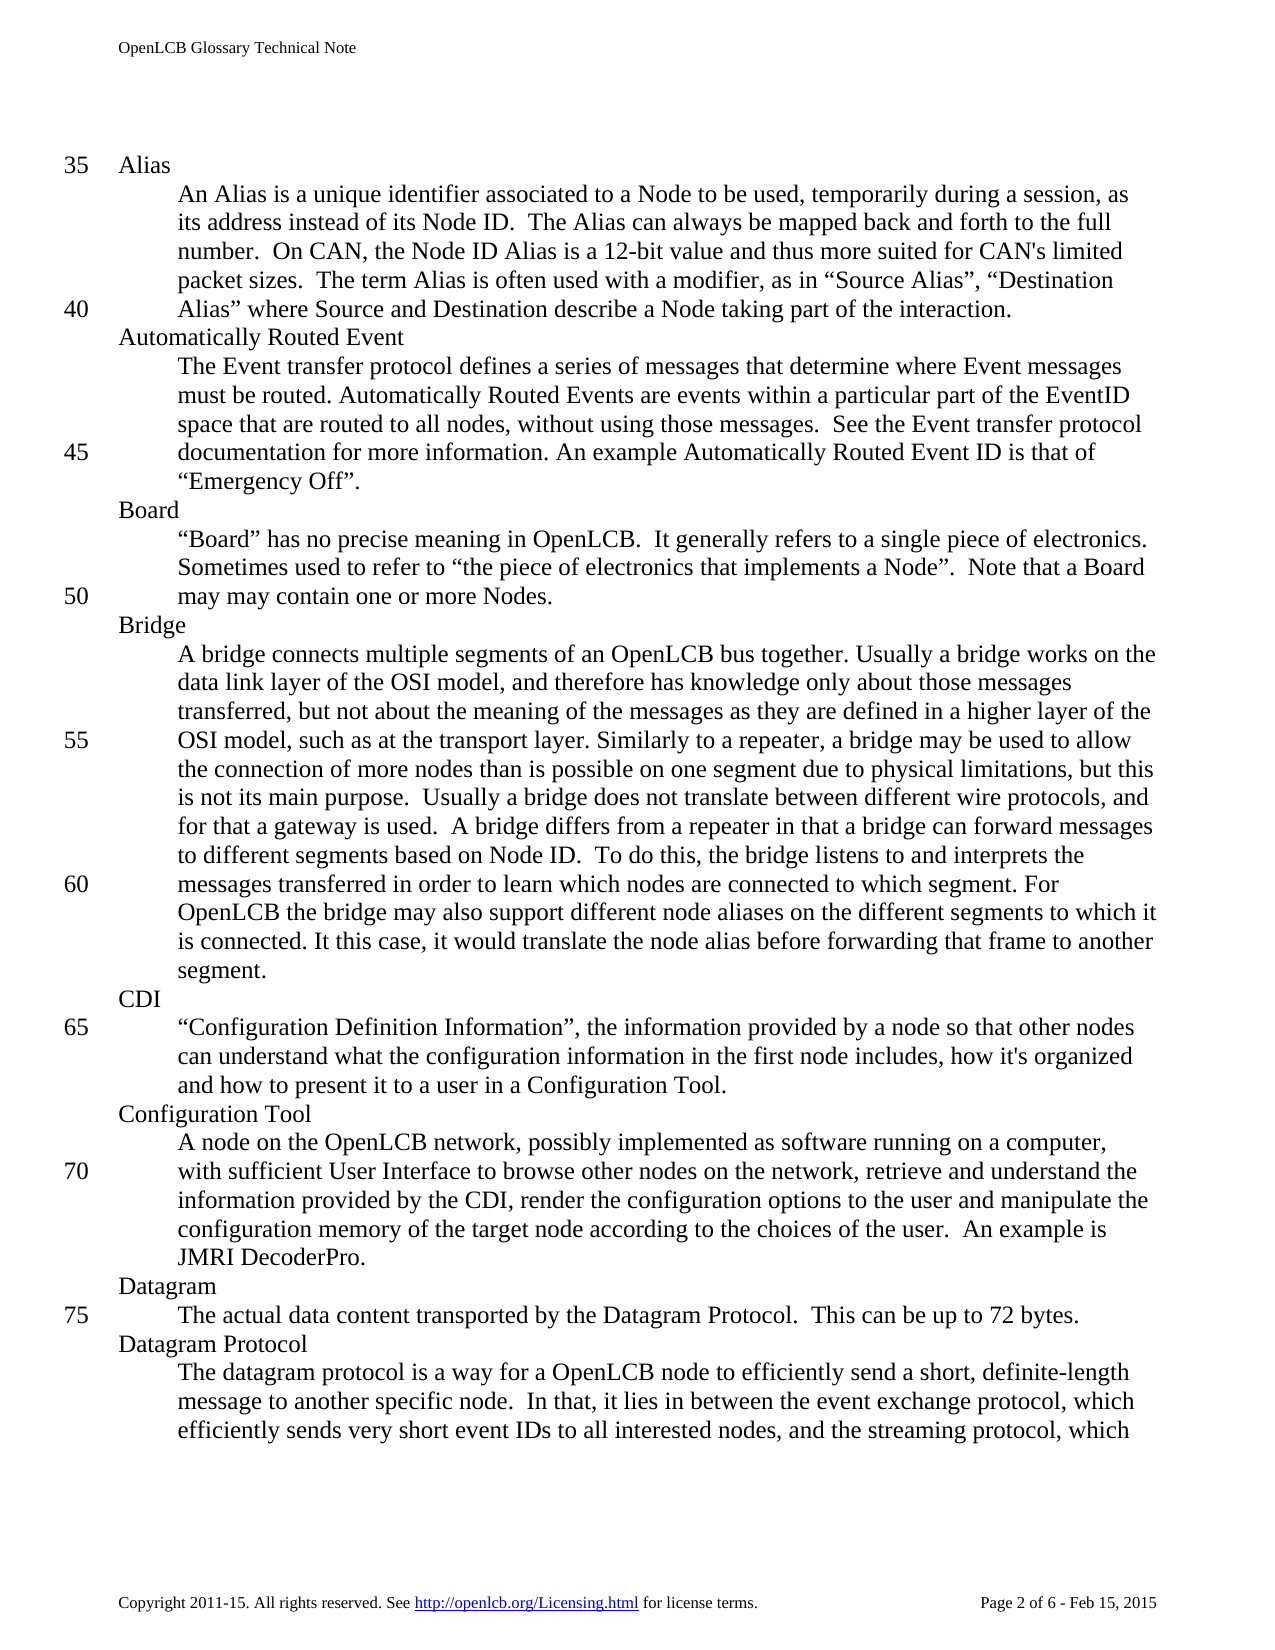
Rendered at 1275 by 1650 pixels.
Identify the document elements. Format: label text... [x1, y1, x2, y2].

subtitle Bridge [118, 610, 1157, 639]
subtitle CDI [118, 984, 1157, 1012]
subtitle Configuration Tool [118, 1099, 1157, 1127]
subtitle Board [118, 495, 1157, 524]
subtitle Datagram [118, 1271, 1157, 1300]
list A bridge connects multiple segments of an OpenLCB bus together. Usually a bridge works on the data link layer of the OSI model, and therefore has knowledge only about those messages transferred, but not about the meaning of the messages as they are defined in a higher layer of the OSI model, such as at the transport layer. Similarly to a repeater, a bridge may be used to allow the connection of more nodes than is possible on one segment due to physical limitations, but this is not its main purpose. Usually a bridge does not translate between different wire protocols, and for that a gateway is used. A bridge differs from a repeater in that a bridge can forward messages to different segments based on Node ID. To do this, the bridge listens to and interprets the messages transferred in order to learn which nodes are connected to which segment. For OpenLCB the bridge may also support different node aliases on the different segments to which it is connected. It this case, it would translate the node alias before forwarding that frame to another segment. [177, 639, 1157, 984]
list A node on the OpenLCB network, possibly implemented as software running on a computer, with sufficient User Interface to browse other nodes on the network, retrieve and understand the information provided by the CDI, render the configuration options to the user and manipulate the configuration memory of the target node according to the choices of the user. An example is JMRI DecoderPro. [177, 1127, 1157, 1271]
subtitle Automatically Routed Event [118, 322, 1157, 351]
list The Event transfer protocol defines a series of messages that determine where Event messages must be routed. Automatically Routed Events are events within a particular part of the EventID space that are routed to all nodes, without using those messages. See the Event transfer protocol documentation for more information. An example Automatically Routed Event ID is that of “Emergency Off”. [177, 351, 1157, 495]
list An Alias is a unique identifier associated to a Node to be used, temporarily during a session, as its address instead of its Node ID. The Alias can always be mapped back and forth to the full number. On CAN, the Node ID Alias is a 12-bit value and thus more suited for CAN's limited packet sizes. The term Alias is often used with a modifier, as in “Source Alias”, “Destination Alias” where Source and Destination describe a Node taking part of the interaction. [177, 179, 1157, 322]
subtitle Datagram Protocol [118, 1329, 1157, 1357]
list “Configuration Definition Information”, the information provided by a node so that other nodes can understand what the configuration information in the first node includes, how it's organized and how to present it to a user in a Configuration Tool. [177, 1012, 1157, 1099]
list The actual data content transported by the Datagram Protocol. This can be up to 72 bytes. [177, 1300, 1157, 1329]
subtitle Alias [118, 150, 1157, 179]
list The datagram protocol is a way for a OpenLCB node to efficiently send a short, definite-length message to another specific node. In that, it lies in between the event exchange protocol, which efficiently sends very short event IDs to all interested nodes, and the streaming protocol, which [177, 1357, 1157, 1444]
list “Board” has no precise meaning in OpenLCB. It generally refers to a single piece of electronics. Sometimes used to refer to “the piece of electronics that implements a Node”. Note that a Board may may contain one or more Nodes. [177, 524, 1157, 610]
